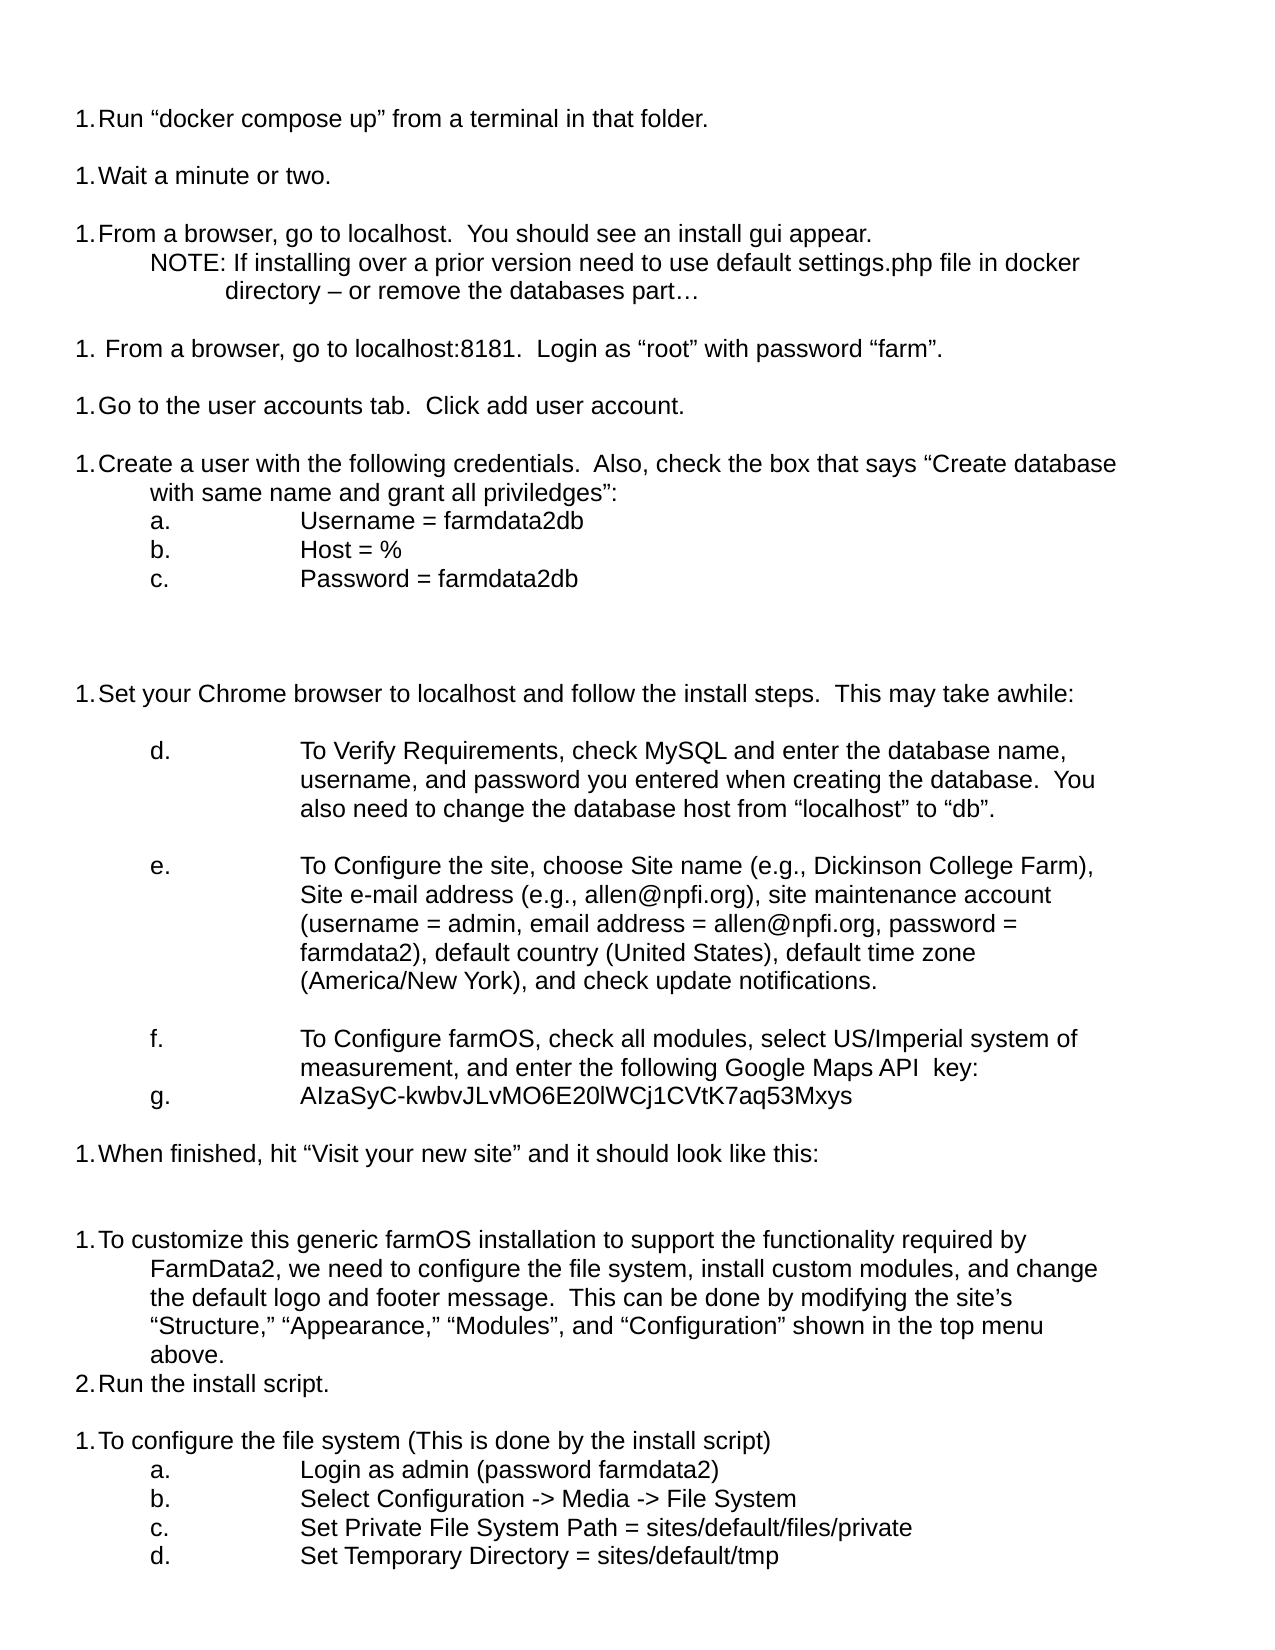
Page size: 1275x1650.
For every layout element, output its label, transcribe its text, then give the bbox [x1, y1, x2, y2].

list NOTE: If installing over a prior version need to use default settings.php file in docker directory – or remove the databases part… [150, 247, 1125, 305]
list To Verify Requirements, check MySQL and enter the database name, username, and password you entered when creating the database. You also need to change the database host from “localhost” to “db”. [150, 736, 1125, 822]
list To Configure the site, choose Site name (e.g., Dickinson College Farm), Site e-mail address (e.g., allen@npfi.org), site maintenance account (username = admin, email address = allen@npfi.org, password = farmdata2), default country (United States), default time zone (America/New York), and check update notifications. [150, 851, 1125, 995]
list Go to the user accounts tab. Click add user account. [75, 391, 1125, 420]
list Run “docker compose up” from a terminal in that folder. [75, 104, 1125, 132]
list Wait a minute or two. [75, 161, 1125, 190]
list When finished, hit “Visit your new site” and it should look like this: [75, 1139, 1125, 1167]
list Set Temporary Directory = sites/default/tmp [150, 1541, 1125, 1570]
list From a browser, go to localhost:8181. Login as “root” with password “farm”. [75, 334, 1125, 362]
list To customize this generic farmOS installation to support the functionality required by FarmData2, we need to configure the file system, install custom modules, and change the default logo and footer message. This can be done by modifying the site’s “Structure,” “Appearance,” “Modules”, and “Configuration” shown in the top menu above. [75, 1225, 1125, 1369]
list Host = % [150, 535, 1125, 564]
list To Configure farmOS, check all modules, select US/Imperial system of measurement, and enter the following Google Maps API key: [150, 1024, 1125, 1081]
list Set Private File System Path = sites/default/files/private [150, 1512, 1125, 1541]
list Select Configuration -> Media -> File System [150, 1484, 1125, 1512]
list Create a user with the following credentials. Also, check the box that says “Create database with same name and grant all priviledges”: [75, 449, 1125, 506]
list Set your Chrome browser to localhost and follow the install steps. This may take awhile: [75, 679, 1125, 707]
list Run the install script. [75, 1369, 1125, 1397]
list Username = farmdata2db [150, 506, 1125, 535]
list Password = farmdata2db [150, 564, 1125, 592]
list To configure the file system (This is done by the install script) [75, 1426, 1125, 1455]
list From a browser, go to localhost. You should see an install gui appear. [75, 219, 1125, 247]
list Login as admin (password farmdata2) [150, 1455, 1125, 1484]
list AIzaSyC-kwbvJLvMO6E20lWCj1CVtK7aq53Mxys [150, 1081, 1125, 1110]
